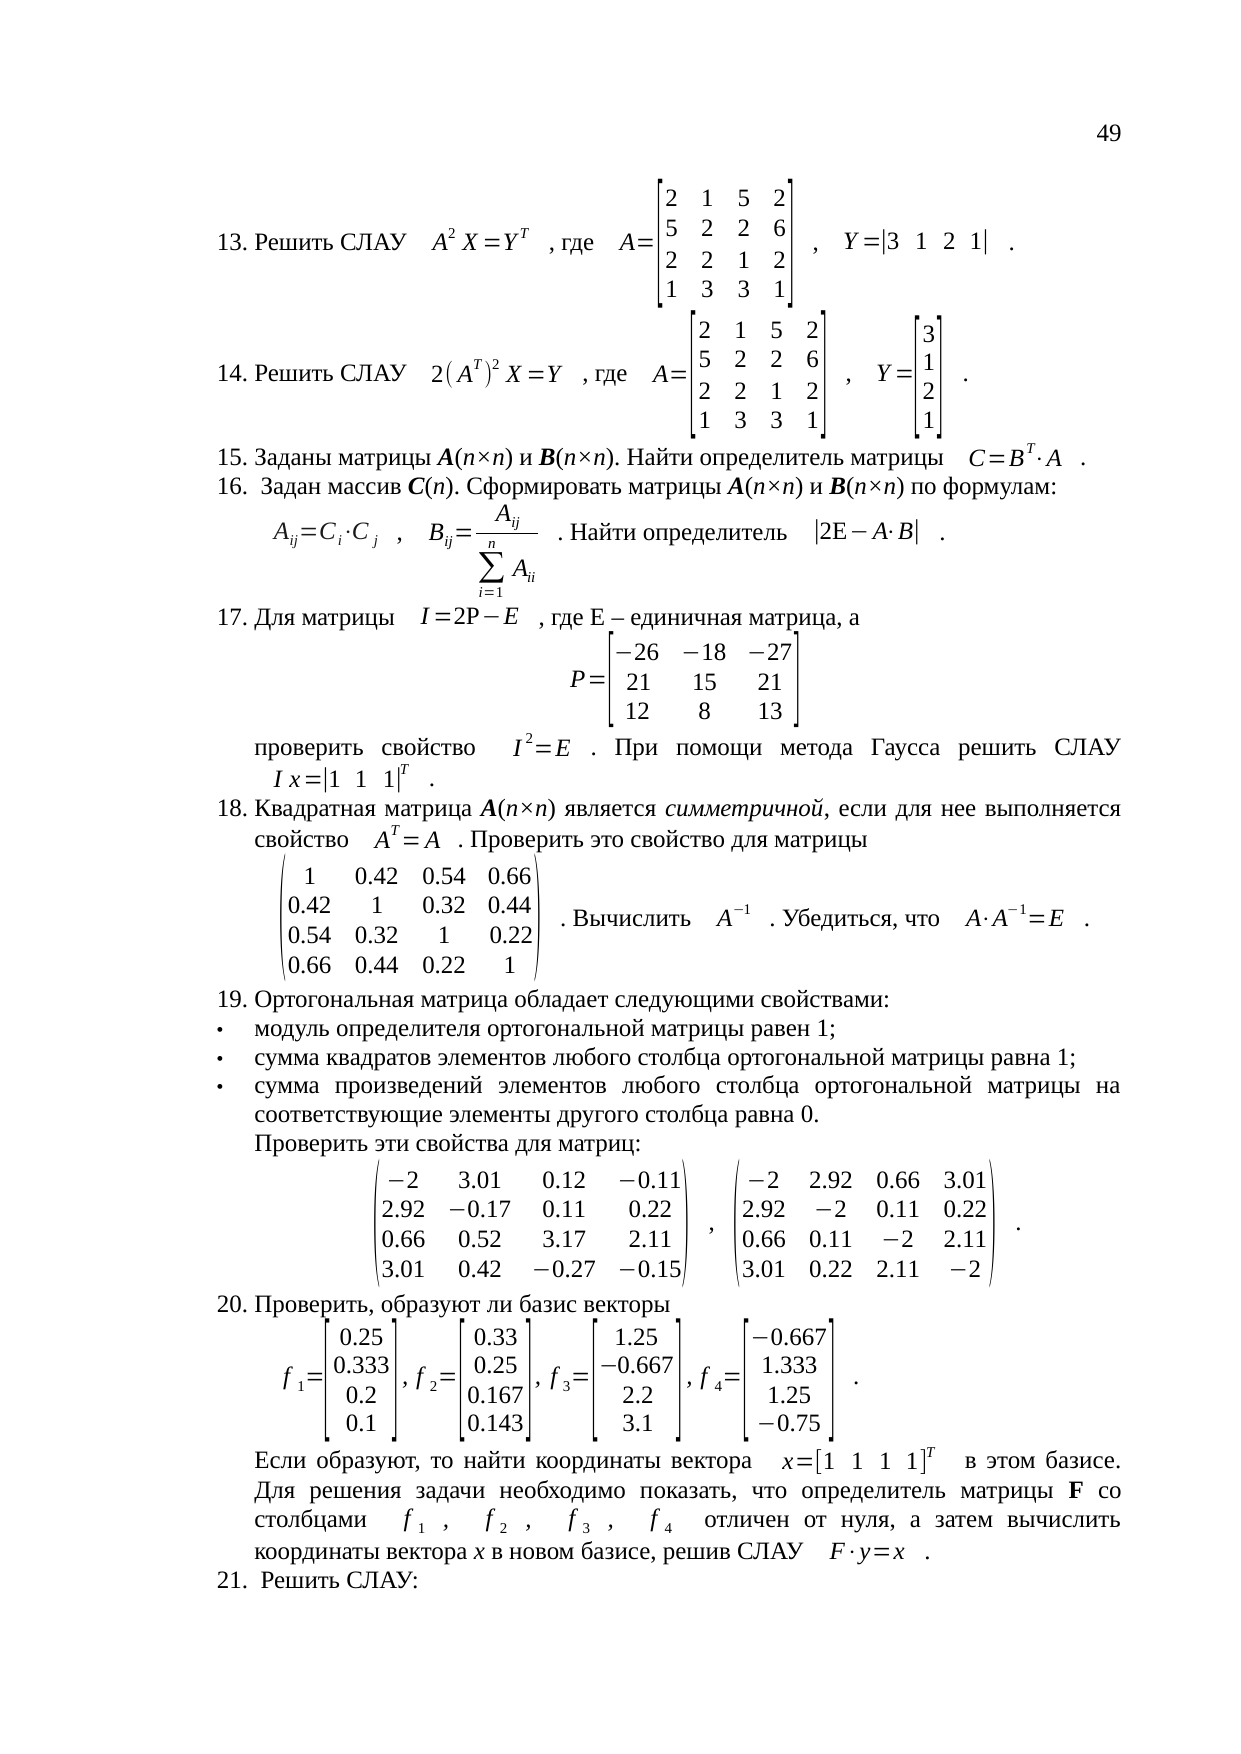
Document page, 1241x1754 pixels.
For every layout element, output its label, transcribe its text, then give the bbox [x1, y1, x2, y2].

list Заданы матрицы A(n×n) и B(n×n). Найти определитель матрицы . [217, 440, 1121, 471]
list Решить СЛАУ: [217, 1565, 1121, 1594]
list . [217, 1317, 1121, 1443]
list Задан массив C(n). Сформировать матрицы A(n×n) и B(n×n) по формулам: [217, 471, 1121, 500]
list Если образуют, то найти координаты вектора в этом базисе. Для решения задачи необходимо показать, что определитель матрицы F со столбцами , , , отличен от нуля, а затем вычислить координаты вектора x в новом базисе, решив СЛАУ . [217, 1443, 1121, 1565]
list сумма квадратов элементов любого столбца ортогональной матрицы равна 1; [217, 1042, 1121, 1071]
list Решить СЛАУ , где , . [217, 177, 1121, 308]
list ,. [217, 1157, 1121, 1289]
list проверить свойство . При помощи метода Гаусса решить СЛАУ . [217, 729, 1121, 793]
list Для матрицы , где Е – единичная матрица, а [217, 602, 1121, 631]
list модуль определителя ортогональной матрицы равен 1; [217, 1013, 1121, 1042]
list Проверить эти свойства для матриц: [217, 1128, 1121, 1157]
list Проверить, образуют ли базис векторы [217, 1289, 1121, 1317]
list Ортогональная матрица обладает следующими свойствами: [217, 984, 1121, 1013]
list Решить СЛАУ , где , . [217, 308, 1121, 440]
list Квадратная матрица A(n×n) является симметричной, если для нее выполняется свойство . Проверить это свойство для матрицы [217, 793, 1121, 853]
list , . Найти определитель . [217, 500, 1121, 602]
list сумма произведений элементов любого столбца ортогональной матрицы на соответствующие элементы другого столбца равна 0. [217, 1071, 1121, 1128]
list . Вычислить . Убедиться, что . [217, 853, 1121, 984]
